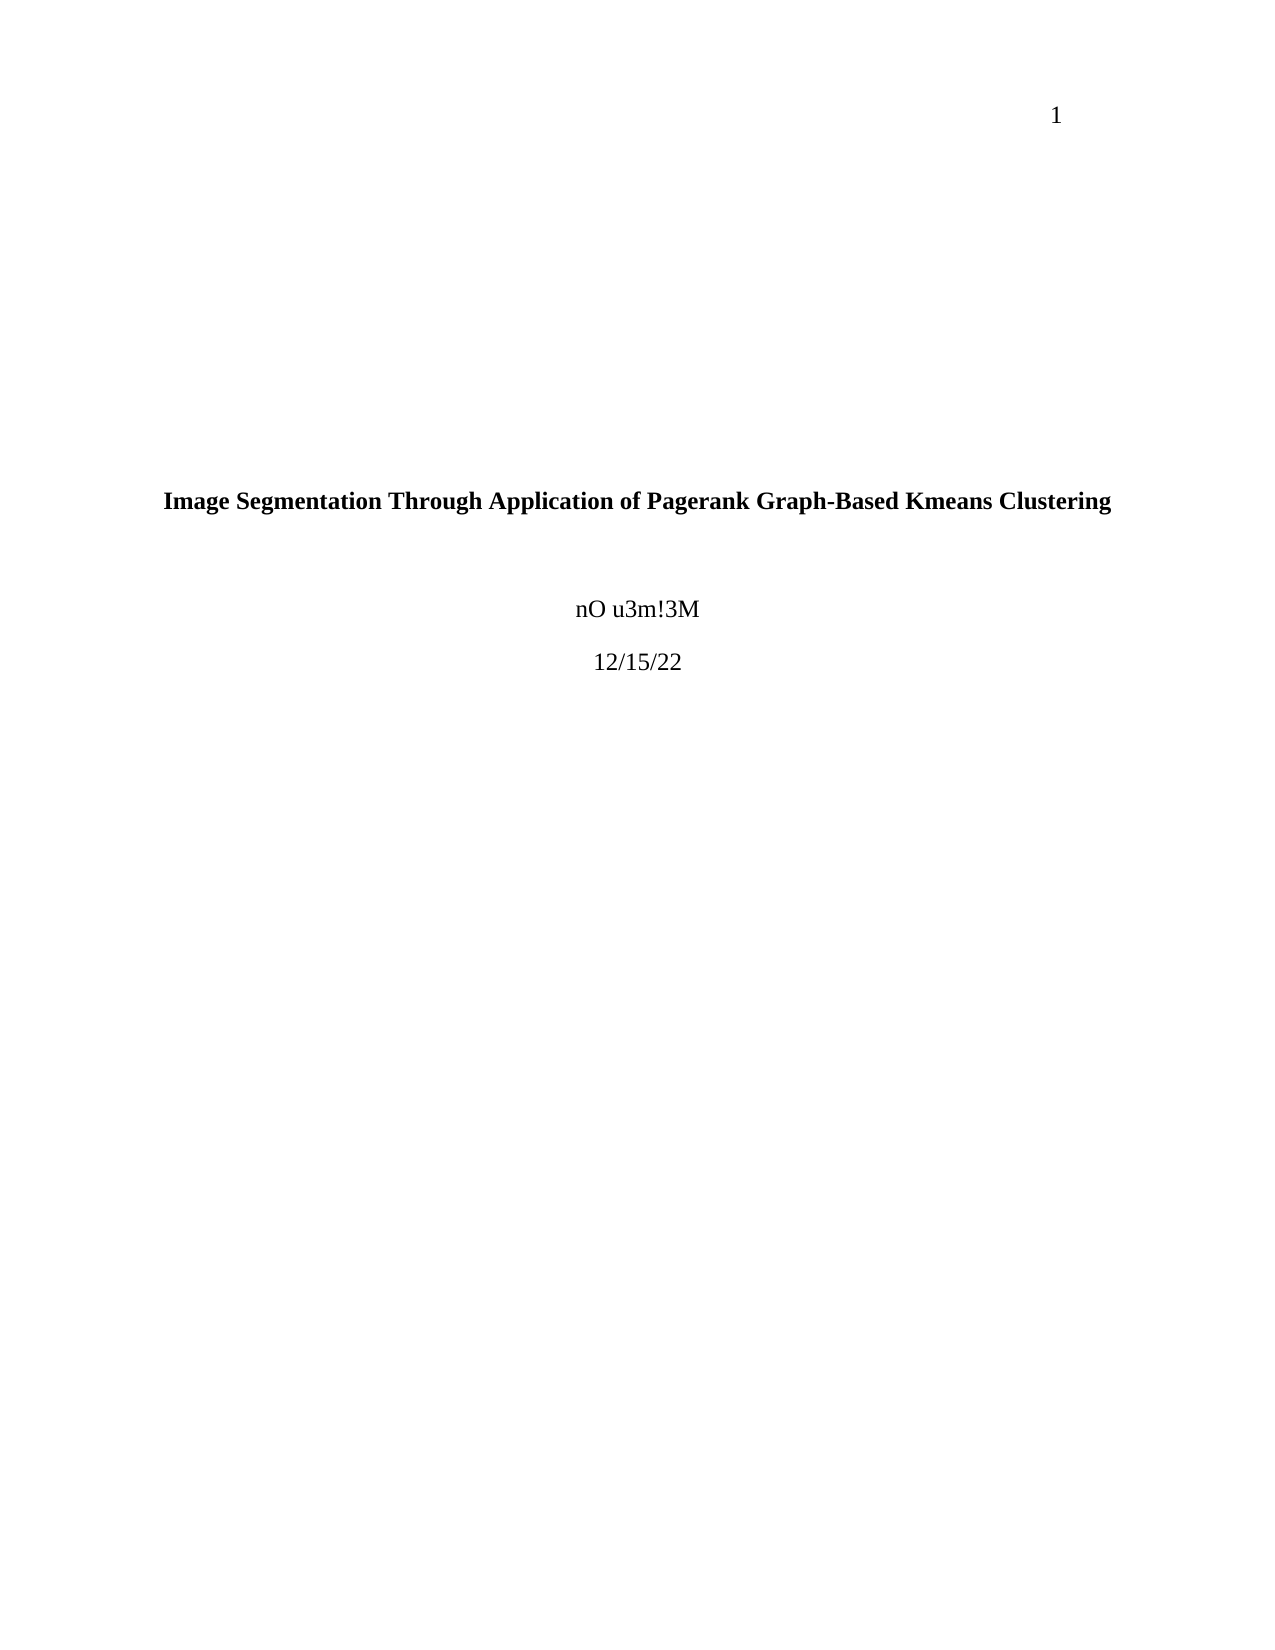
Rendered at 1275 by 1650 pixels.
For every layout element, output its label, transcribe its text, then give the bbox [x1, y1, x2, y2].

subtitle Image Segmentation Through Application of Pagerank Graph-Based Kmeans Clustering [150, 486, 1125, 515]
subtitle 12/15/22 [150, 647, 1125, 676]
subtitle nO u3m!3M [150, 594, 1125, 622]
